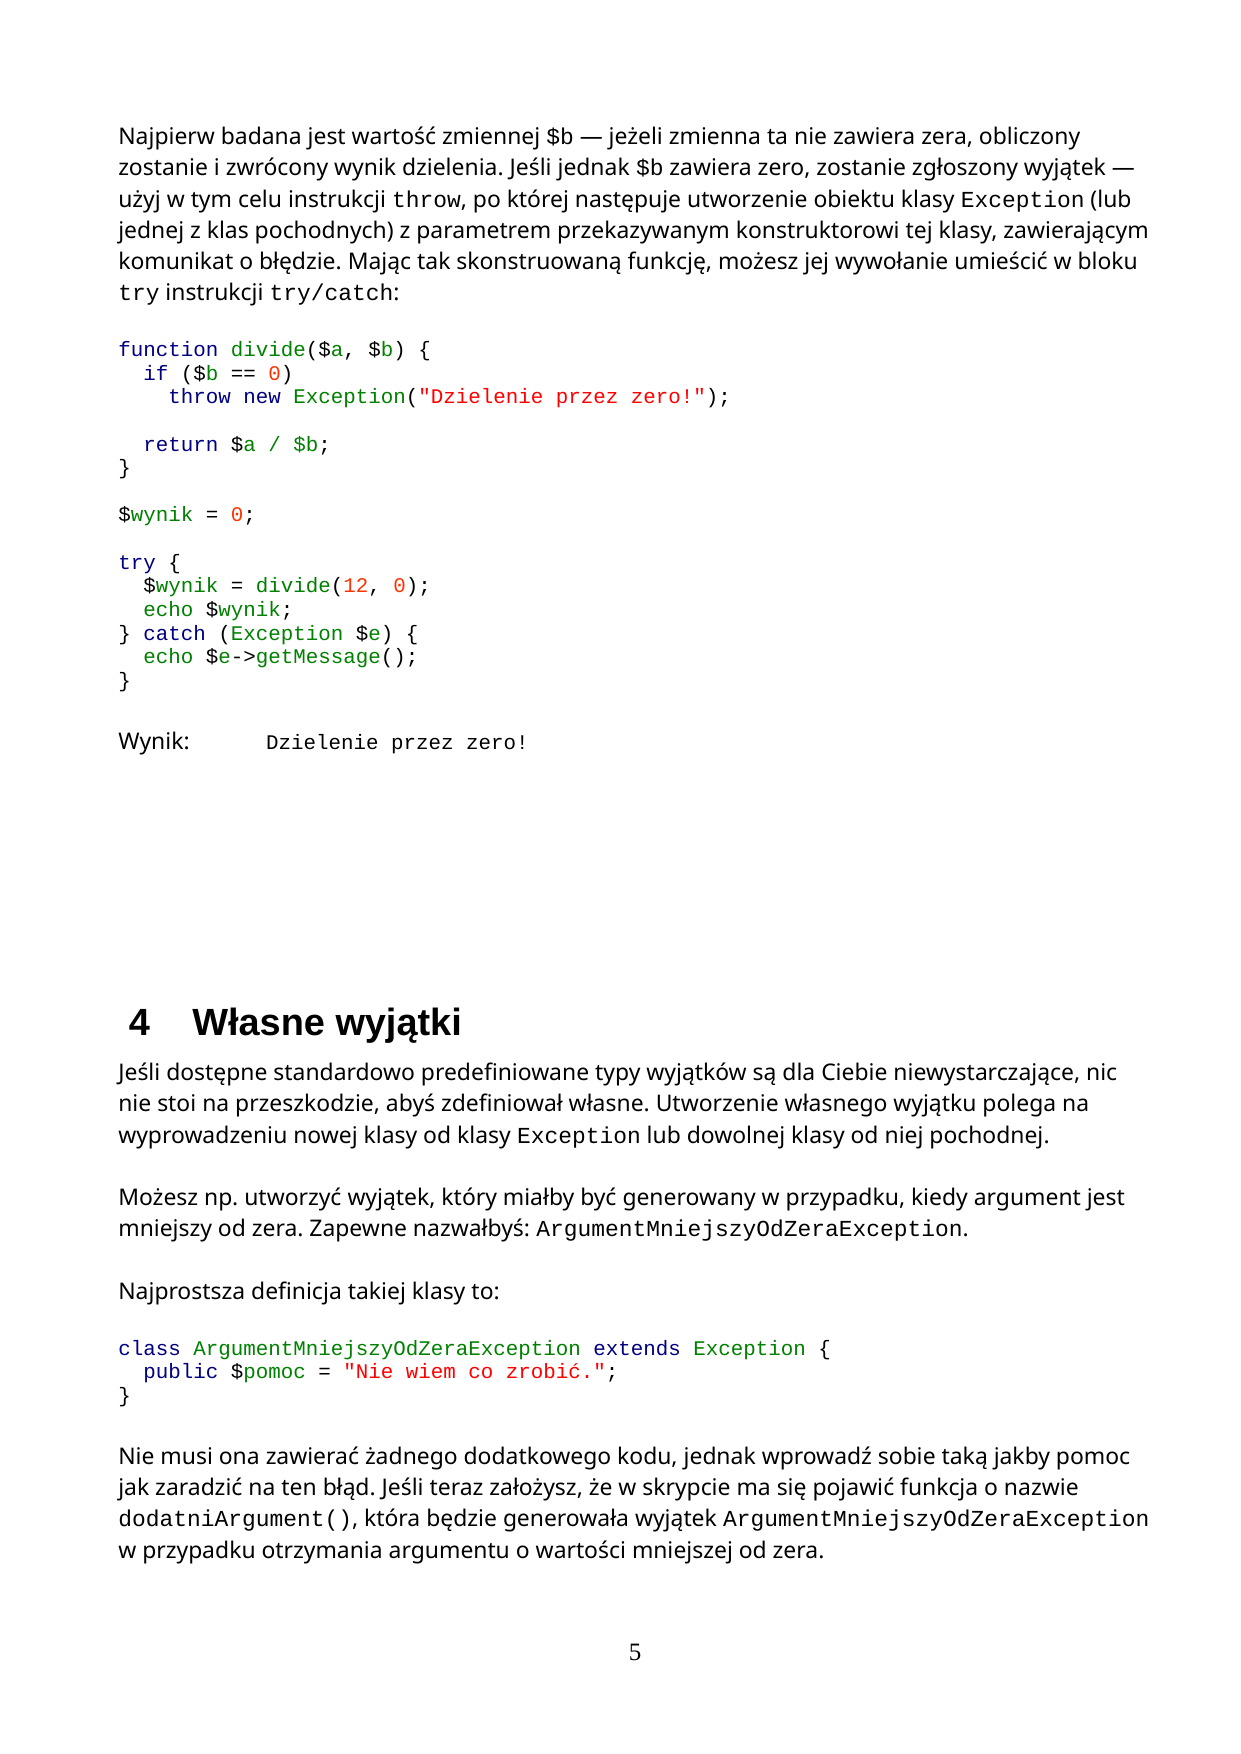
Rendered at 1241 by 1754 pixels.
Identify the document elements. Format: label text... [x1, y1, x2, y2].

subtitle Własne wyjątki [118, 1000, 1152, 1043]
text Wynik: Dzielenie przez zero! [118, 725, 1152, 756]
text } catch (Exception $e) { [118, 623, 1152, 646]
text Najpierw badana jest wartość zmiennej $b — jeżeli zmienna ta nie zawiera zera, obliczony zostanie i zwrócony wynik dzielenia. Jeśli jednak $b zawiera zero, zostanie zgłoszony wyjątek — użyj w tym celu instrukcji throw, po której następuje utworzenie obiektu klasy Exception (lub jednej z klas pochodnych) z parametrem przekazywanym konstruktorowi tej klasy, zawierającym komunikat o błędzie. Mając tak skonstruowaną funkcję, możesz jej wywołanie umieścić w bloku try instrukcji try/catch: [118, 120, 1152, 308]
text echo $e->getMessage(); [118, 646, 1152, 670]
text function divide($a, $b) { [118, 339, 1152, 363]
text } [118, 1385, 1152, 1408]
text Nie musi ona zawierać żadnego dodatkowego kodu, jednak wprowadź sobie taką jakby pomoc jak zaradzić na ten błąd. Jeśli teraz założysz, że w skrypcie ma się pojawić funkcja o nazwie dodatniArgument(), która będzie generowała wyjątek ArgumentMniejszyOdZeraException w przypadku otrzymania argumentu o wartości mniejszej od zera. [118, 1440, 1152, 1565]
text Jeśli dostępne standardowo predefiniowane typy wyjątków są dla Ciebie niewystarczające, nic nie stoi na przeszkodzie, abyś zdefiniował własne. Utworzenie własnego wyjątku polega na wyprowadzeniu nowej klasy od klasy Exception lub dowolnej klasy od niej pochodnej. [118, 1056, 1152, 1150]
text try { [118, 552, 1152, 575]
text Najprostsza definicja takiej klasy to: [118, 1275, 1152, 1306]
text } [118, 670, 1152, 694]
text Możesz np. utworzyć wyjątek, który miałby być generowany w przypadku, kiedy argument jest mniejszy od zera. Zapewne nazwałbyś: ArgumentMniejszyOdZeraException. [118, 1181, 1152, 1244]
text } [118, 457, 1152, 481]
text return $a / $b; [118, 433, 1152, 457]
text $wynik = divide(12, 0); [118, 575, 1152, 599]
text $wynik = 0; [118, 504, 1152, 528]
text echo $wynik; [118, 599, 1152, 623]
text class ArgumentMniejszyOdZeraException extends Exception { [118, 1337, 1152, 1361]
text throw new Exception("Dzielenie przez zero!"); [118, 386, 1152, 410]
text public $pomoc = "Nie wiem co zrobić."; [118, 1361, 1152, 1385]
text if ($b == 0) [118, 363, 1152, 386]
